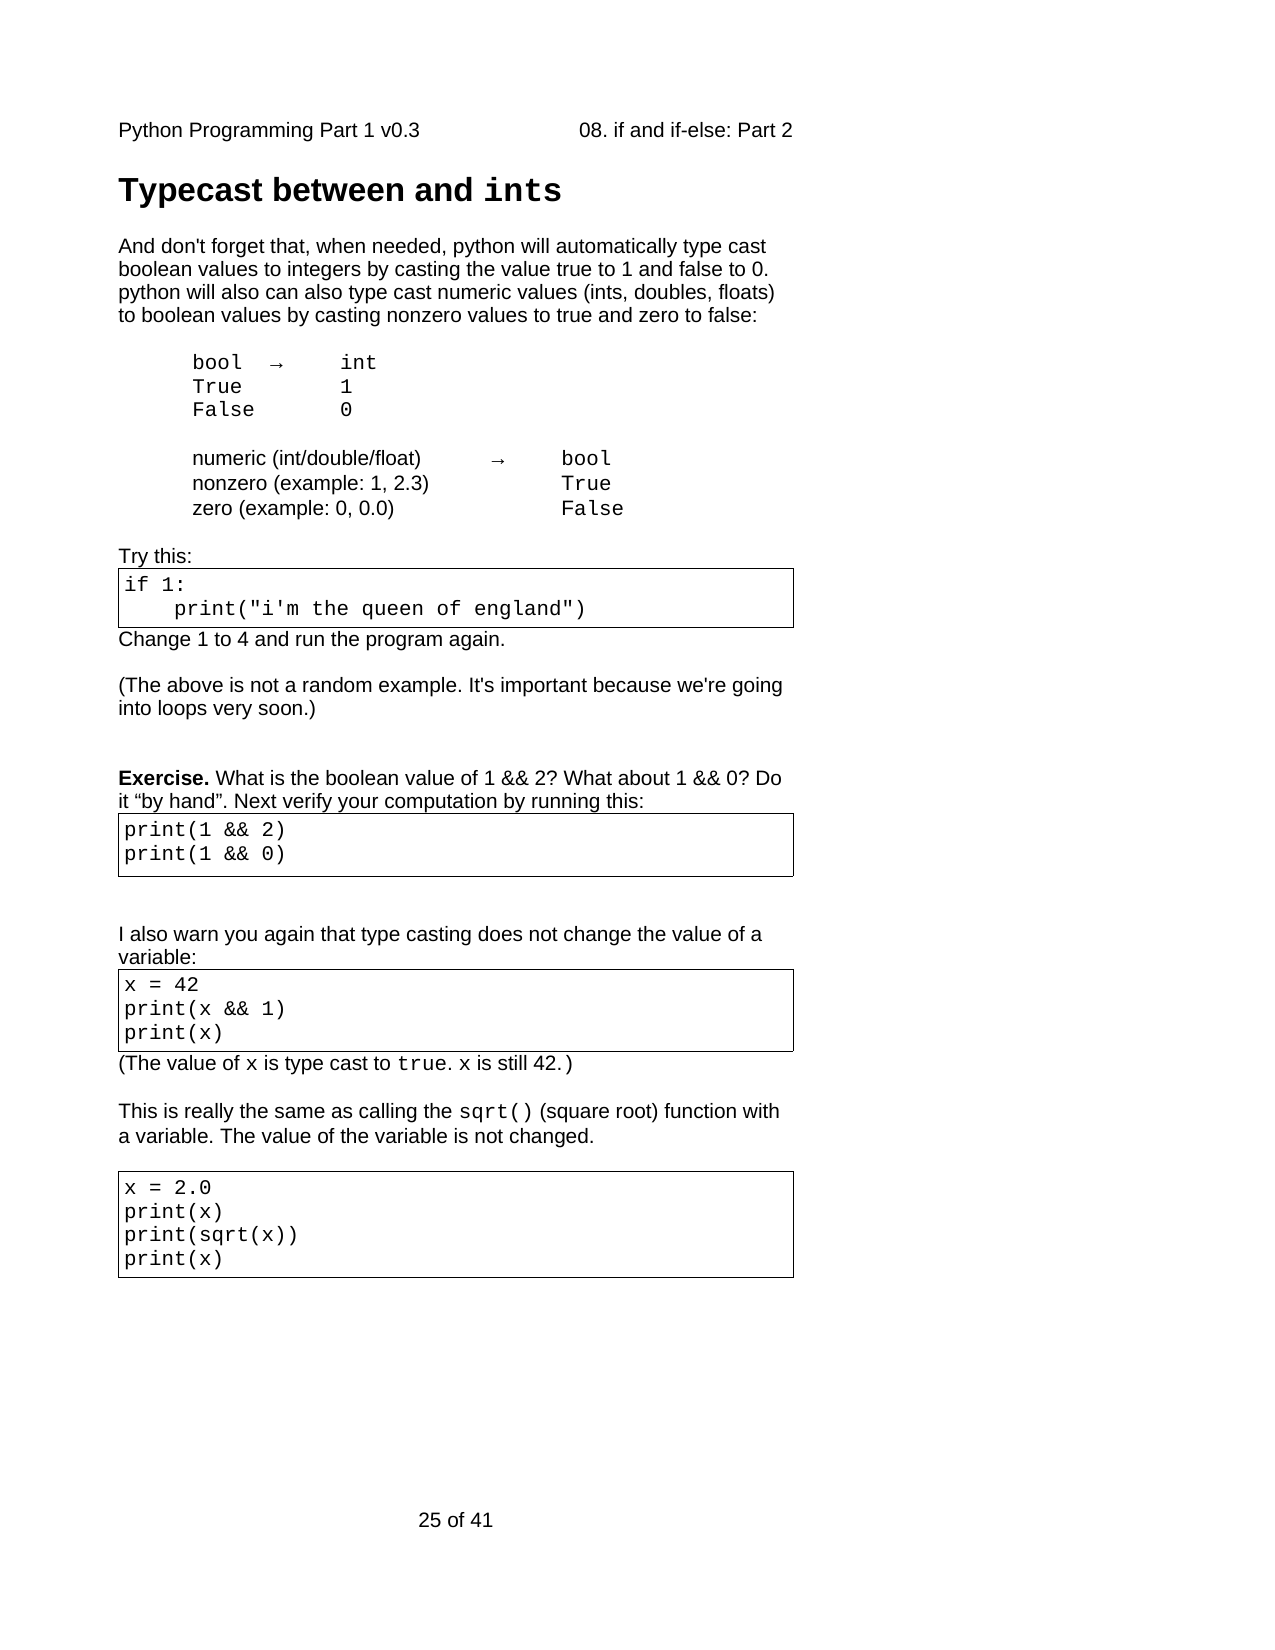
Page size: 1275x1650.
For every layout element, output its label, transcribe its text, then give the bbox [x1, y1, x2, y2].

text And don't forget that, when needed, python will automatically type cast boolean values to integers by casting the value true to 1 and false to 0. python will also can also type cast numeric values (ints, doubles, floats) to boolean values by casting nonzero values to true and zero to false: [118, 234, 793, 327]
text numeric (int/double/float) → bool [118, 447, 793, 472]
text True 1 [118, 376, 793, 399]
text Change 1 to 4 and run the program again. [118, 628, 793, 651]
text zero (example: 0, 0.0) False [118, 497, 793, 522]
text (The value of x is type cast to true. x is still 42.) [118, 1052, 793, 1076]
text This is really the same as calling the sqrt() (square root) function with a variable. The value of the variable is not changed. [118, 1099, 793, 1148]
text nonzero (example: 1, 2.3) True [118, 472, 793, 497]
text (The above is not a random example. It's important because we're going into loops very soon.) [118, 674, 793, 720]
text Try this: [118, 545, 793, 568]
table_header if 1: print("i'm the queen of england") [119, 569, 793, 627]
text I also warn you again that type casting does not change the value of a variable: [118, 922, 793, 969]
text bool → int [118, 351, 793, 376]
table_header x = 2.0 print(x) print(sqrt(x)) print(x) [119, 1172, 793, 1277]
text Exercise. What is the boolean value of 1 && 2? What about 1 && 0? Do it “by hand”. Next verify your computation by running this: [118, 767, 793, 813]
table_header x = 42 print(x && 1) print(x) [119, 970, 793, 1051]
text False 0 [118, 399, 793, 423]
table_header print(1 && 2) print(1 && 0) [119, 814, 793, 876]
text Typecast between and ints [118, 171, 793, 211]
